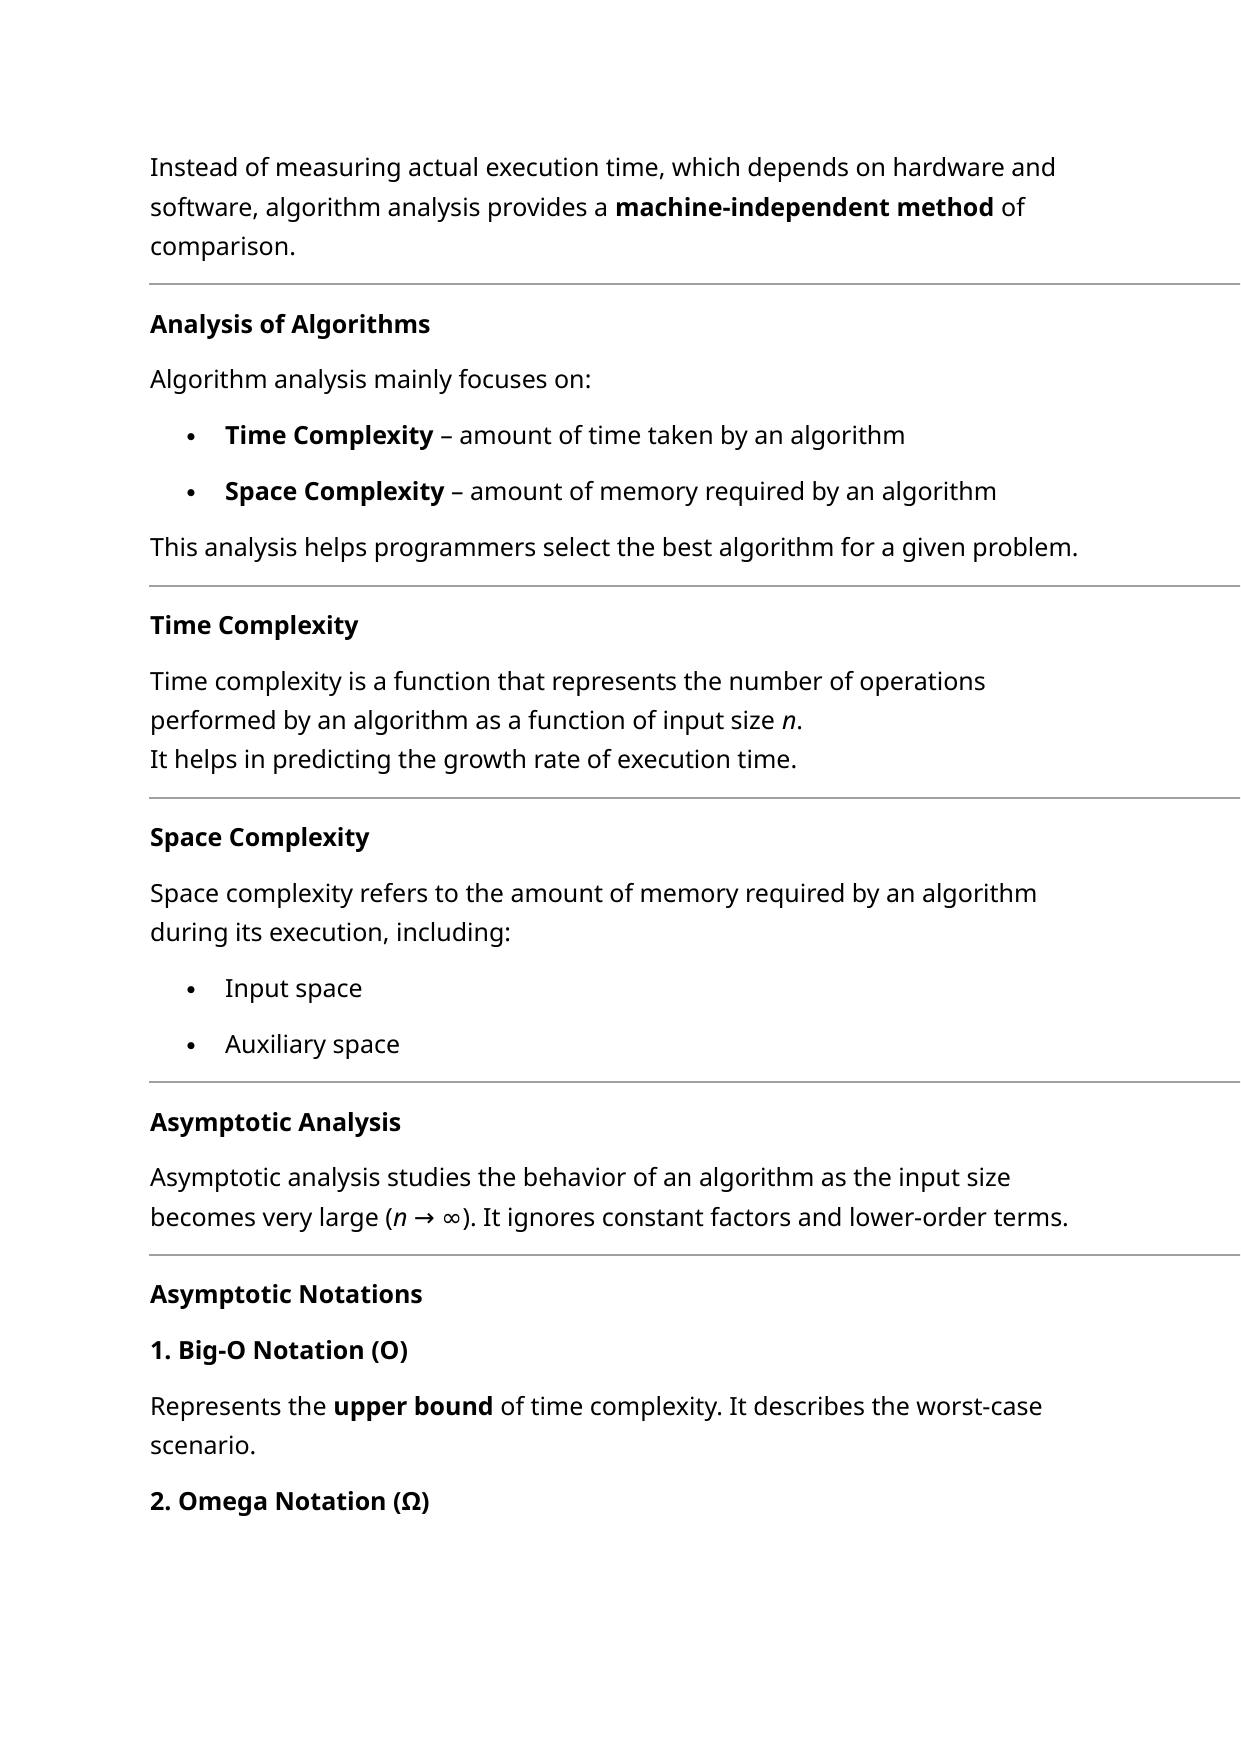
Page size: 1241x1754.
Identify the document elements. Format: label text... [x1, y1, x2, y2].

text Asymptotic Notations [150, 1277, 1090, 1311]
list Auxiliary space [187, 1026, 1090, 1060]
list Space Complexity – amount of memory required by an algorithm [187, 474, 1090, 508]
list Input space [187, 970, 1090, 1004]
text Time Complexity [150, 607, 1090, 642]
text Asymptotic analysis studies the behavior of an algorithm as the input size becomes very large (n → ∞). It ignores constant factors and lower-order terms. [150, 1160, 1090, 1233]
text This analysis helps programmers select the best algorithm for a given problem. [150, 529, 1090, 564]
text Algorithm analysis mainly focuses on: [150, 362, 1090, 396]
text Space Complexity [150, 819, 1090, 854]
text Represents the upper bound of time complexity. It describes the worst-case scenario. [150, 1389, 1090, 1462]
text Instead of measuring actual execution time, which depends on hardware and software, algorithm analysis provides a machine-independent method of comparison. [150, 150, 1090, 262]
text Asymptotic Analysis [150, 1104, 1090, 1138]
text Space complexity refers to the amount of memory required by an algorithm during its execution, including: [150, 875, 1090, 949]
text 1. Big-O Notation (O) [150, 1333, 1090, 1367]
text Analysis of Algorithms [150, 306, 1090, 340]
list Time Complexity – amount of time taken by an algorithm [187, 418, 1090, 452]
text Time complexity is a function that represents the number of operations performed by an algorithm as a function of input size n. It helps in predicting the growth rate of execution time. [150, 663, 1090, 776]
text 2. Omega Notation (Ω) [150, 1484, 1090, 1518]
